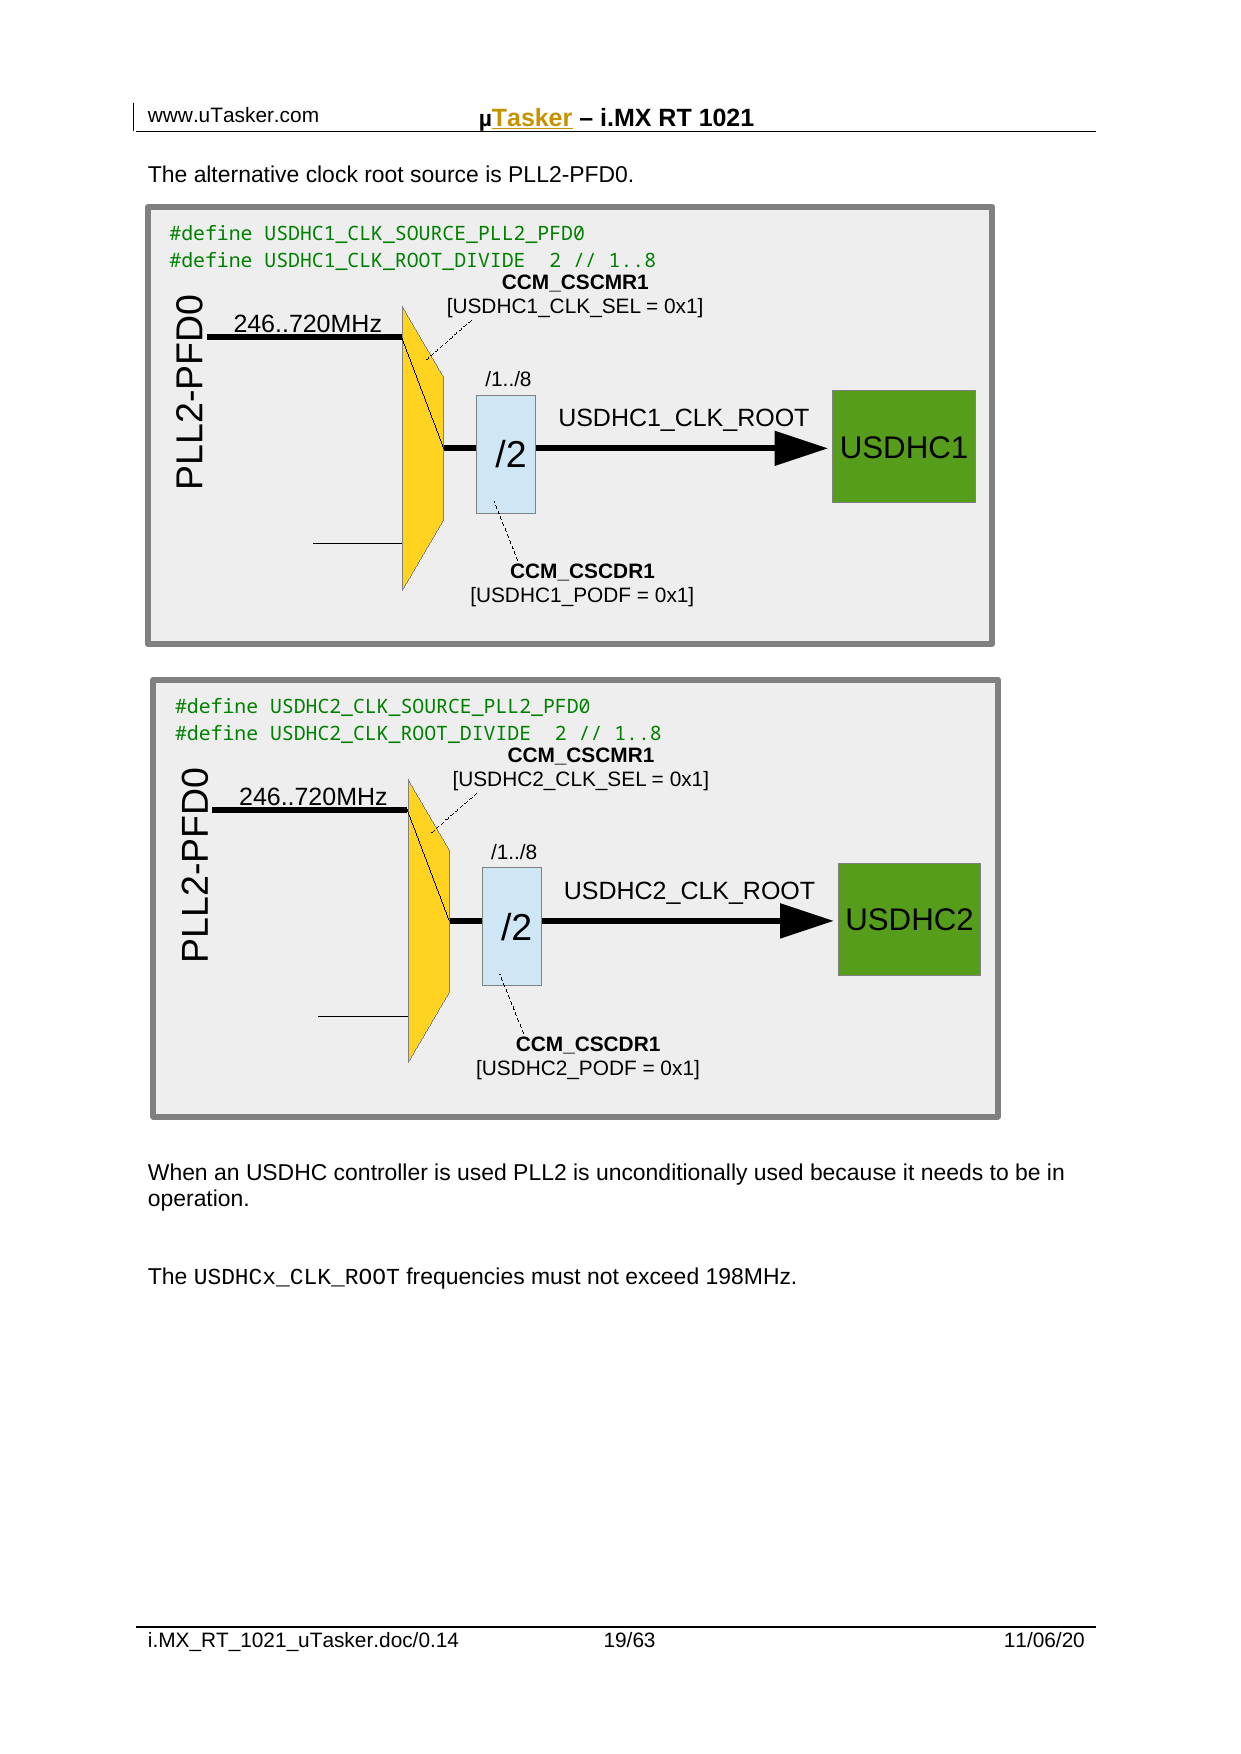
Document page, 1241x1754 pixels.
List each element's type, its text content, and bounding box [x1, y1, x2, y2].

text When an USDHC controller is used PLL2 is unconditionally used because it needs to be in operation. [148, 1159, 1093, 1211]
text The alternative clock root source is PLL2-PFD0. [148, 161, 1093, 187]
text The USDHCx_CLK_ROOT frequencies must not exceed 198MHz. [148, 1263, 1093, 1291]
